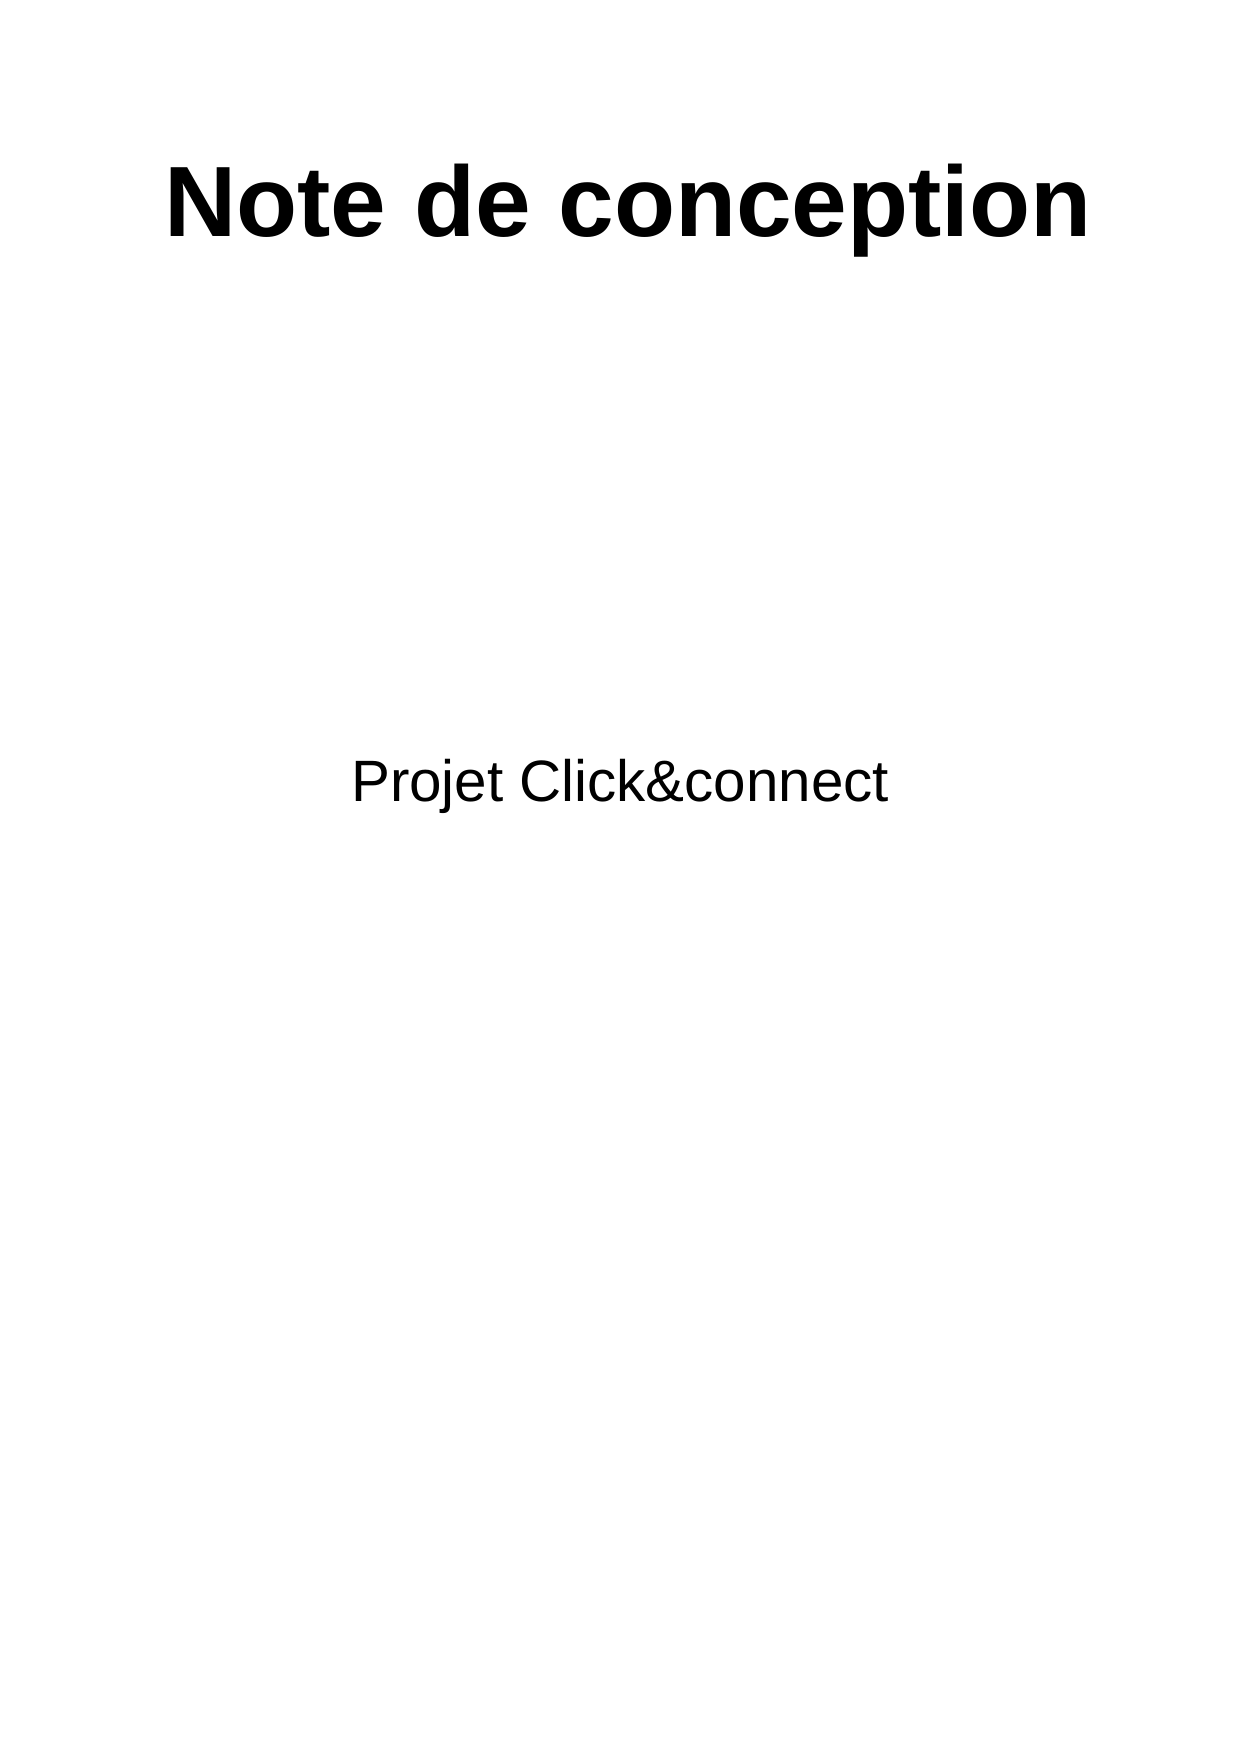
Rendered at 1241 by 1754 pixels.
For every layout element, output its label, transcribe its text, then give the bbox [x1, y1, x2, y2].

text Projet Click&connect [118, 747, 1122, 814]
title Note de conception [118, 143, 1122, 258]
